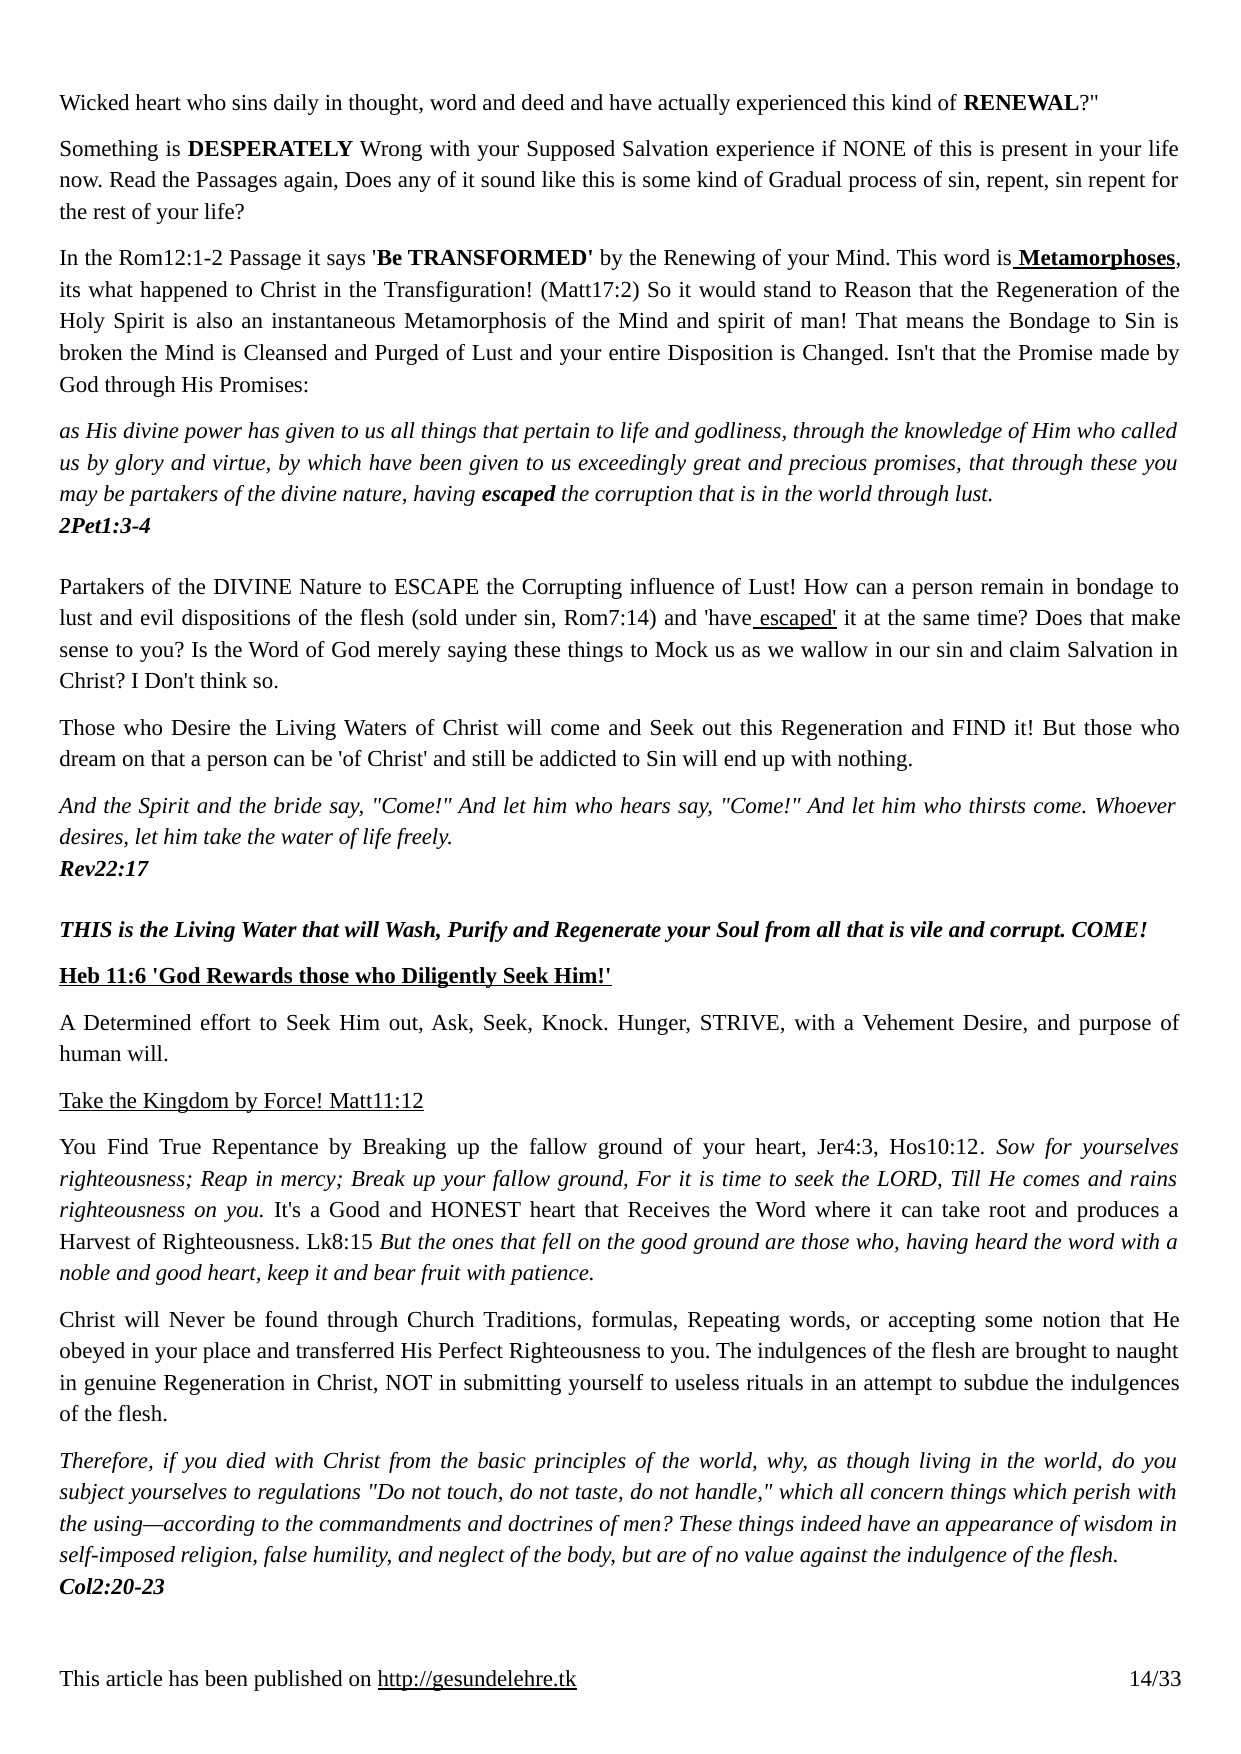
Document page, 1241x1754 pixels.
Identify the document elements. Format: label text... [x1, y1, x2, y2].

text Partakers of the DIVINE Nature to ESCAPE the Corrupting influence of Lust! How can a person remain in bondage to lust and evil dispositions of the flesh (sold under sin, Rom7:14) and 'have escaped' it at the same time? Does that make sense to you? Is the Word of God merely saying these things to Mock us as we wallow in our sin and claim Salvation in Christ? I Don't think so. [59, 573, 1181, 694]
text Something is DESPERATELY Wrong with your Supposed Salvation experience if NONE of this is present in your life now. Read the Passages again, Does any of it sound like this is some kind of Gradual process of sin, repent, sin repent for the rest of your life? [59, 135, 1181, 224]
text You Find True Repentance by Breaking up the fallow ground of your heart, Jer4:3, Hos10:12. Sow for yourselves righteousness; Reap in mercy; Break up your fallow ground, For it is time to seek the LORD, Till He comes and rains righteousness on you. It's a Good and HONEST heart that Receives the Word where it can take root and produces a Harvest of Righteousness. Lk8:15 But the ones that fell on the good ground are those who, having heard the word with a noble and good heart, keep it and bear fruit with patience. [59, 1133, 1181, 1286]
text Col2:20-23 [59, 1573, 1181, 1599]
text Rev22:17 [59, 855, 1181, 881]
text 2Pet1:3-4 [59, 512, 1181, 538]
text Those who Desire the Living Waters of Christ will come and Seek out this Regeneration and FIND it! But those who dream on that a person can be 'of Christ' and still be addicted to Sin will end up with nothing. [59, 714, 1181, 772]
text In the Rom12:1-2 Passage it says 'Be TRANSFORMED' by the Renewing of your Mind. This word is Metamorphoses, its what happened to Christ in the Transfiguration! (Matt17:2) So it would stand to Reason that the Regeneration of the Holy Spirit is also an instantaneous Metamorphosis of the Mind and spirit of man! That means the Bondage to Sin is broken the Mind is Cleansed and Purged of Lust and your entire Disposition is Changed. Isn't that the Promise made by God through His Promises: [59, 244, 1181, 397]
text Wicked heart who sins daily in thought, word and deed and have actually experienced this kind of RENEWAL?" [59, 88, 1181, 115]
text THIS is the Living Water that will Wash, Purify and Regenerate your Soul from all that is vile and corrupt. COME! [59, 916, 1181, 942]
text Christ will Never be found through Church Traditions, formulas, Repeating words, or accepting some notion that He obeyed in your place and transferred His Perfect Righteousness to you. The indulgences of the flesh are brought to naught in genuine Regeneration in Christ, NOT in submitting yourself to useless rituals in an attempt to subdue the indulgences of the flesh. [59, 1306, 1181, 1427]
text Therefore, if you died with Christ from the basic principles of the world, why, as though living in the world, do you subject yourselves to regulations "Do not touch, do not taste, do not handle," which all concern things which perish with the using—according to the commandments and doctrines of men? These things indeed have an appearance of wisdom in self-imposed religion, false humility, and neglect of the body, but are of no value against the indulgence of the flesh. [59, 1447, 1181, 1568]
text And the Spirit and the bride say, "Come!" And let him who hears say, "Come!" And let him who thirsts come. Whoever desires, let him take the water of life freely. [59, 792, 1181, 850]
text as His divine power has given to us all things that pertain to life and godliness, through the knowledge of Him who called us by glory and virtue, by which have been given to us exceedingly great and precious promises, that through these you may be partakers of the divine nature, having escaped the corruption that is in the world through lust. [59, 417, 1181, 506]
text Take the Kingdom by Force! Matt11:12 [59, 1087, 1181, 1113]
text A Determined effort to Seek Him out, Ask, Seek, Knock. Hunger, STRIVE, with a Vehement Desire, and purpose of human will. [59, 1009, 1181, 1067]
text Heb 11:6 'God Rewards those who Diligently Seek Him!' [59, 962, 1181, 989]
